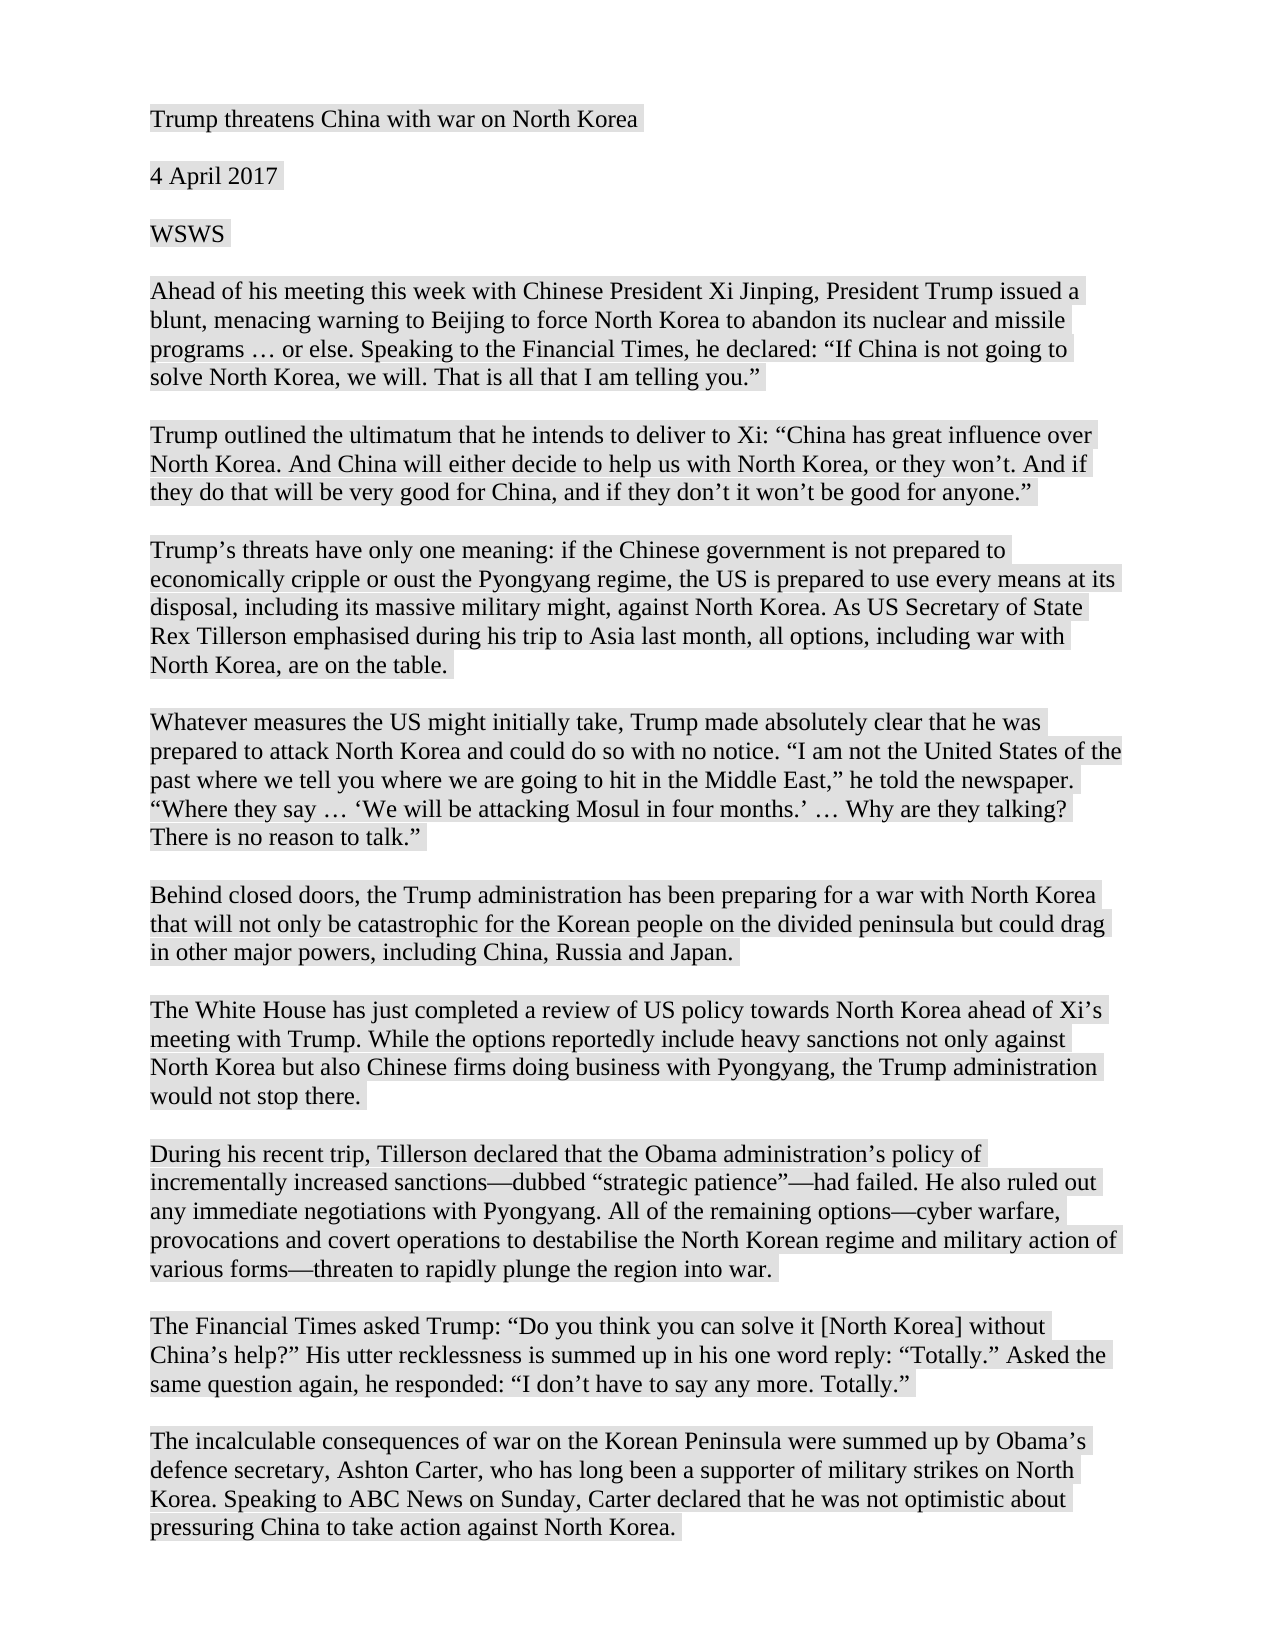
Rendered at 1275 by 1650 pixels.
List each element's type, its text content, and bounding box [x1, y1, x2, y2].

text wsws 這文章是早在習川會之前所寫，那時仍一片歌舞昇平，但作者已經精準掌握到事情的可能發展，亦即川普有可能用盡各種手段對北韓發動戰爭。 那時候美國甚至都還沒攻擊敘利亞，但這文章已清楚提到，川普式的戰爭作風不但會先動手，而且無預警。作者引用了川普一段公開談話，川普說他自己跟過去所有美國總統都不一樣，他才不會跟大家說他將會攻擊何處或何時發動攻擊。川普說他不知道過去的美國總統發動戰爭幹嘛還事先預告，他覺得沒有理由這麼做。 作者提出警告，川普一意孤行想對北韓發動戰爭，結局不但會對南北韓人民產生毀滅性的後果，而且將會把中俄日等國捲入烽火。 作者提到歐巴馬時代的國防部長Ashton Carter，此人向來主張對北韓動武；他說，他對於戰爭的結果毫無懸念，北韓必然會被打敗，但他說，他同時也得提醒各位，這場戰爭將會是韓戰以來最為慘烈的一場戰爭，特別是對於南韓的傷害，將是毀滅性的。Ashton Carter 在柯林頓時代擔任國防部副長時 (1994年)，曾經深深參與了對北韓作戰計畫的擬定，該計畫後來暫時作罷，因為評估光是美軍及韓國人就會有30萬至50萬人死亡，更不用說被摧毀的北韓將有更多人命的傷亡。 作者說，1950年至1953年的韓戰，導致數百萬人死亡，而那也是歷史上唯一一次中美之間的戰爭。作者說，韓戰若再度爆發，將很可能引爆核戰。川普任命的國防部長 James Mattis, 是個好戰份子，外號 “Mad Dog” (瘋狗)，揚言北韓若膽敢使用核武器，將會面臨 "nuclear annihilation" (核毀滅) 的後果。 作者認為，世界大戰似乎難以避免，但這並非僅僅因為川普個人的非理性與盲動，根本原因更是在於美國本身以及全球資本主義所面臨的深層危機，美國企圖以其至今依然稱霸世界的武力來扭轉其勢將衰敗的歷史宿命。與過去不同的是，美國四分之一個世紀以來，在中東和中亞四處發動侵略戰爭的後果是，它終將面臨對手，也就是中國和俄國。 至於平壤當局的武力叫陣，作者認為，事實上只是剛好正中美國之下懷，提供美國一個絕佳的藉口，藉以發動戰爭。作者說，跟2003年美國侵略伊拉克以及隨後各場由美國發動的戰爭不同的是，過去的幾次戰爭都相當高調，但是，這回美國對北韓所企圖發動的戰爭計畫卻偷偷進行，而且相當無情而殘酷。作者說，世人將付不起這個代價，很可能有一天，當我們一早醒來，居然發現美國攻擊了北韓，而世界就懸掛在核毀滅的邊緣。 陳真 2017. 04. 13. ======================== Trump threatens China with war on North Korea 4 April 2017 WSWS Ahead of his meeting this week with Chinese President Xi Jinping, President Trump issued a blunt, menacing warning to Beijing to force North Korea to abandon its nuclear and missile programs … or else. Speaking to the Financial Times, he declared: “If China is not going to solve North Korea, we will. That is all that I am telling you.” Trump outlined the ultimatum that he intends to deliver to Xi: “China has great influence over North Korea. And China will either decide to help us with North Korea, or they won’t. And if they do that will be very good for China, and if they don’t it won’t be good for anyone.” Trump’s threats have only one meaning: if the Chinese government is not prepared to economically cripple or oust the Pyongyang regime, the US is prepared to use every means at its disposal, including its massive military might, against North Korea. As US Secretary of State Rex Tillerson emphasised during his trip to Asia last month, all options, including war with North Korea, are on the table. Whatever measures the US might initially take, Trump made absolutely clear that he was prepared to attack North Korea and could do so with no notice. “I am not the United States of the past where we tell you where we are going to hit in the Middle East,” he told the newspaper. “Where they say … ‘We will be attacking Mosul in four months.’ … Why are they talking? There is no reason to talk.” Behind closed doors, the Trump administration has been preparing for a war with North Korea that will not only be catastrophic for the Korean people on the divided peninsula but could drag in other major powers, including China, Russia and Japan. The White House has just completed a review of US policy towards North Korea ahead of Xi’s meeting with Trump. While the options reportedly include heavy sanctions not only against North Korea but also Chinese firms doing business with Pyongyang, the Trump administration would not stop there. During his recent trip, Tillerson declared that the Obama administration’s policy of incrementally increased sanctions—dubbed “strategic patience”—had failed. He also ruled out any immediate negotiations with Pyongyang. All of the remaining options—cyber warfare, provocations and covert operations to destabilise the North Korean regime and military action of various forms—threaten to rapidly plunge the region into war. The Financial Times asked Trump: “Do you think you can solve it [North Korea] without China’s help?” His utter recklessness is summed up in his one word reply: “Totally.” Asked the same question again, he responded: “I don’t have to say any more. Totally.” The incalculable consequences of war on the Korean Peninsula were summed up by Obama’s defence secretary, Ashton Carter, who has long been a supporter of military strikes on North Korea. Speaking to ABC News on Sunday, Carter declared that he was not optimistic about pressuring China to take action against North Korea. Carter insisted that the military option had to remain on the table then, with callous indifference to the human suffering involved, sketched what would happen in the wake of a US pre-emptive strike on North Korea. “It is quite possible that they [Pyongyang] would … launch an attempted invasion of South Korea. As I said, I’m confident of the outcome of that war, which would be the defeat of North Korea. “But I need to caution you. This is a war that would have an intensity of violence associated with it that we haven’t seen since the last Korean War. Seoul is right there on the borders of the DMZ [border with North Korea], so even though the outcome is certain, it is a very destructive war,” Carter declared. Carter knows of what he speaks. As assistant defence secretary in the Clinton administration, he was deeply involved in planning for the war with North Korea in 1994 that was called off at the last minute when the Pentagon conservatively estimated the likely outcome—300,000 to 500,000 South Korean and American military casualties, not counting the death toll in North Korea and civilian dead and injured. The death toll in the Korean War between 1950 and 1953 ran into the millions. Casualties in a war today in which North Korea as well as the US have nuclear weapons and could use nuclear weapons would be far higher. US Defence Secretary James “Mad Dog” Mattis has already warned that any attempt by Pyongyang to use its nuclear weapons would be met with an “effective and overwhelming response”—that is, nuclear annihilation. The Korean War was the only time that China and the United States directly fought a war. The strategic position of the Korean Peninsula in North East Asia has made it a focus for invasions and wars for more than a century—involving not only the United States and China, but also Japan and Russia. The danger is that a new war would rapidly drag in other military powers, including those armed with nuclear weapons. The danger of world war arises not simply as a result of the erratic and reckless behaviour of Trump. Rather, his irrationality is a product of the profound crisis of American and global capitalism and the determination of the US ruling class for whom he speaks to exploit its current military dominance to arrest its historic decline—whatever the outcome. A quarter century of military provocations and invasions in the Middle East and Central Asia are now coalescing into a confrontation with major US rivals—above all, China and Russia. The reaction of the North Korean regime to the growing threat of war is utterly reactionary. Its missile and nuclear tests play directly into Washington’s hands by providing a pretext for war. Moreover, Pyongyang’s nationalist bombast and bloodcurdling threats against the US, Japan and South Korea only heighten the danger of war and sow divisions in the international working class. Unlike the criminal US-led invasion of Iraq in 2003 or the more recent wars in the Middle East, the countdown to war against North Korea is not being made public. Nevertheless it is proceeding with a relentless logic. Workers around the globe cannot afford to wake up one morning to find that the US has bombed North Korea and the world stands on the brink of a nuclear war. The only means for halting the drive to war is to put an end to its source—the bankrupt profit system and its division of the world into rival nation states—through the building of a unified anti-war movement of the working class based on socialist internationalism. Peter Symonds [150, 75, 1125, 1570]
